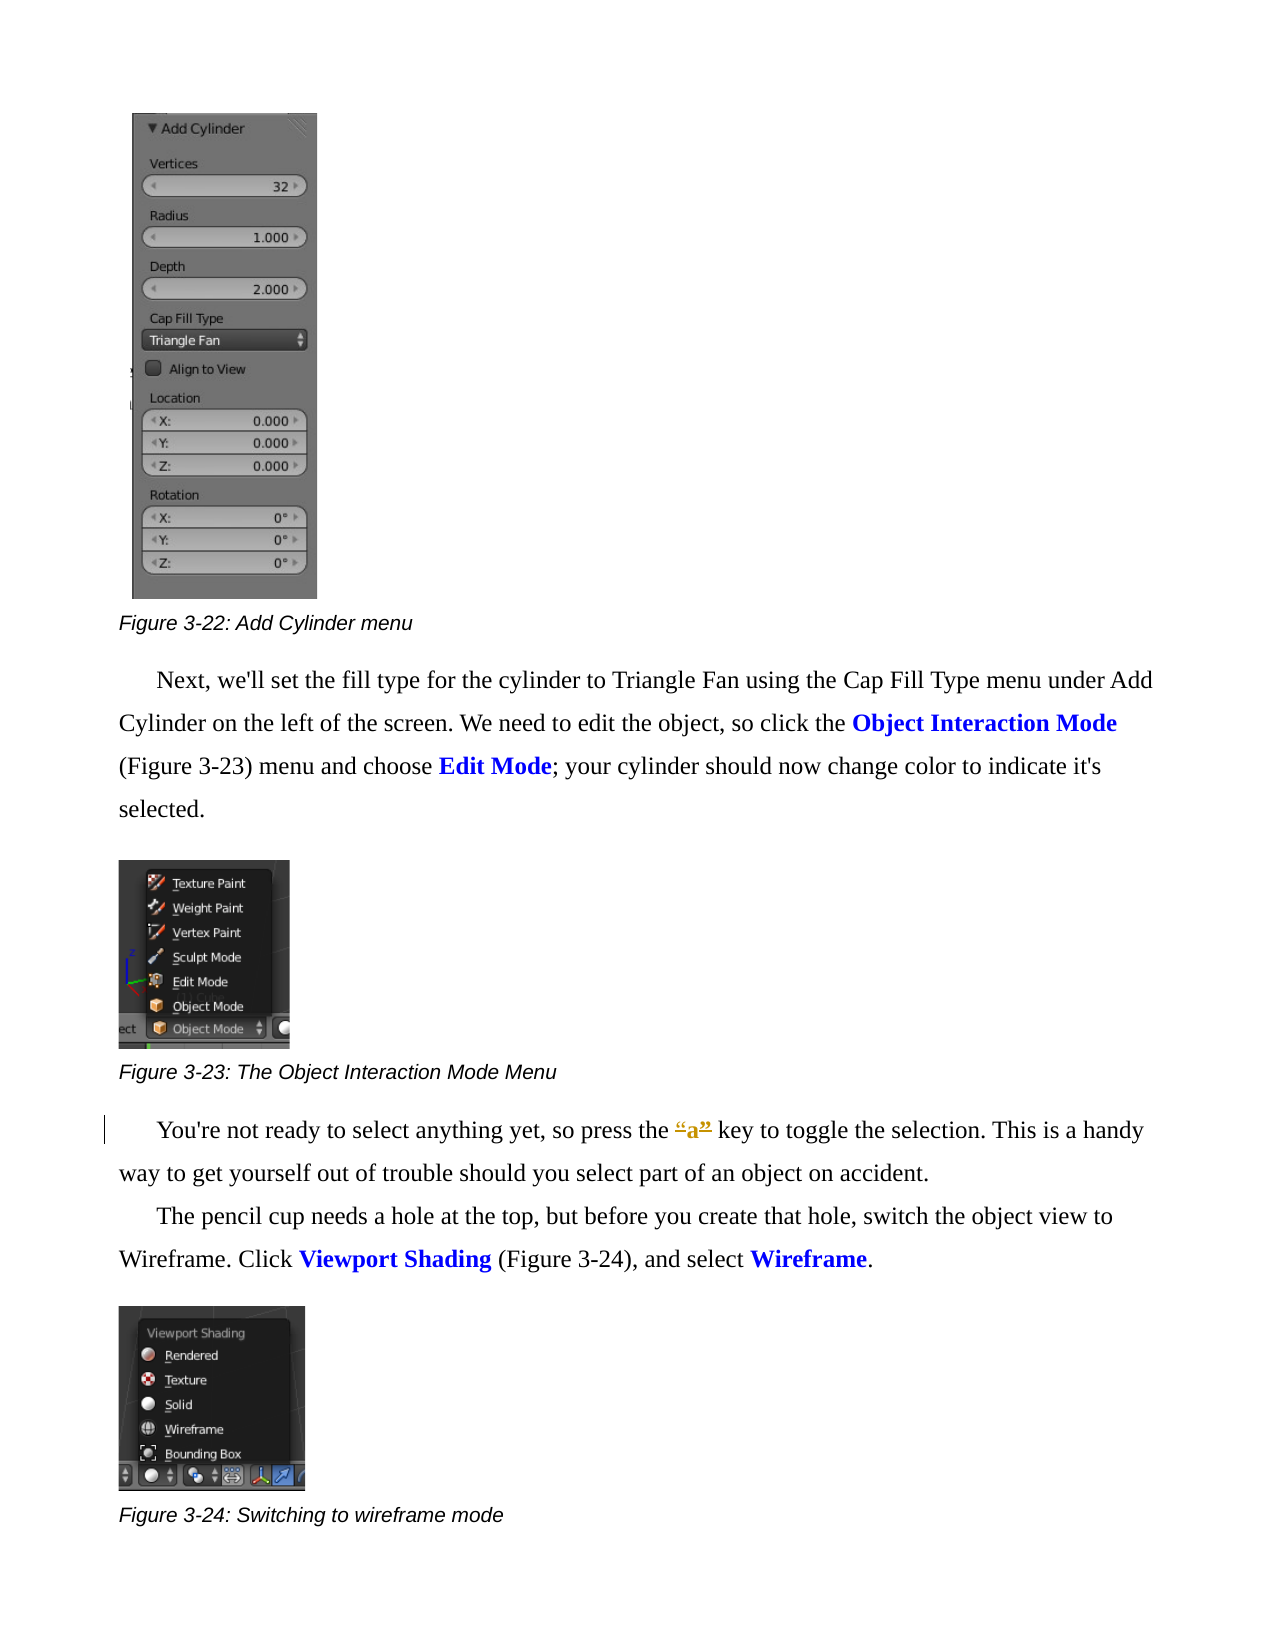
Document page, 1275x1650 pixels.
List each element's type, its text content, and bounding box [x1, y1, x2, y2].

text Figure 3-23: The Object Interaction Mode Menu [118, 850, 1156, 1084]
text The pencil cup needs a hole at the top, but before you create that hole, switch the object view to Wireframe. Click Viewport Shading (Figure 3-24), and select Wireframe. [118, 1201, 1156, 1273]
picture [130, 113, 318, 599]
picture [118, 860, 290, 1049]
picture [118, 1306, 306, 1491]
text You're not ready to select anything yet, so press the a key to toggle the selection. This is a handy way to get yourself out of trouble should you select part of an object on accident. [118, 1115, 1156, 1187]
text Figure 3-24: Switching to wireframe mode [118, 1300, 1156, 1526]
text Next, we'll set the fill type for the cylinder to Triangle Fan using the Cap Fill Type menu under Add Cylinder on the left of the screen. We need to edit the object, so click the Object Interaction Mode (Figure 3-23) menu and choose Edit Mode; your cylinder should now change color to indicate it's selected. [118, 665, 1156, 823]
text Figure 3-22: Add Cylinder menu [118, 118, 1156, 634]
